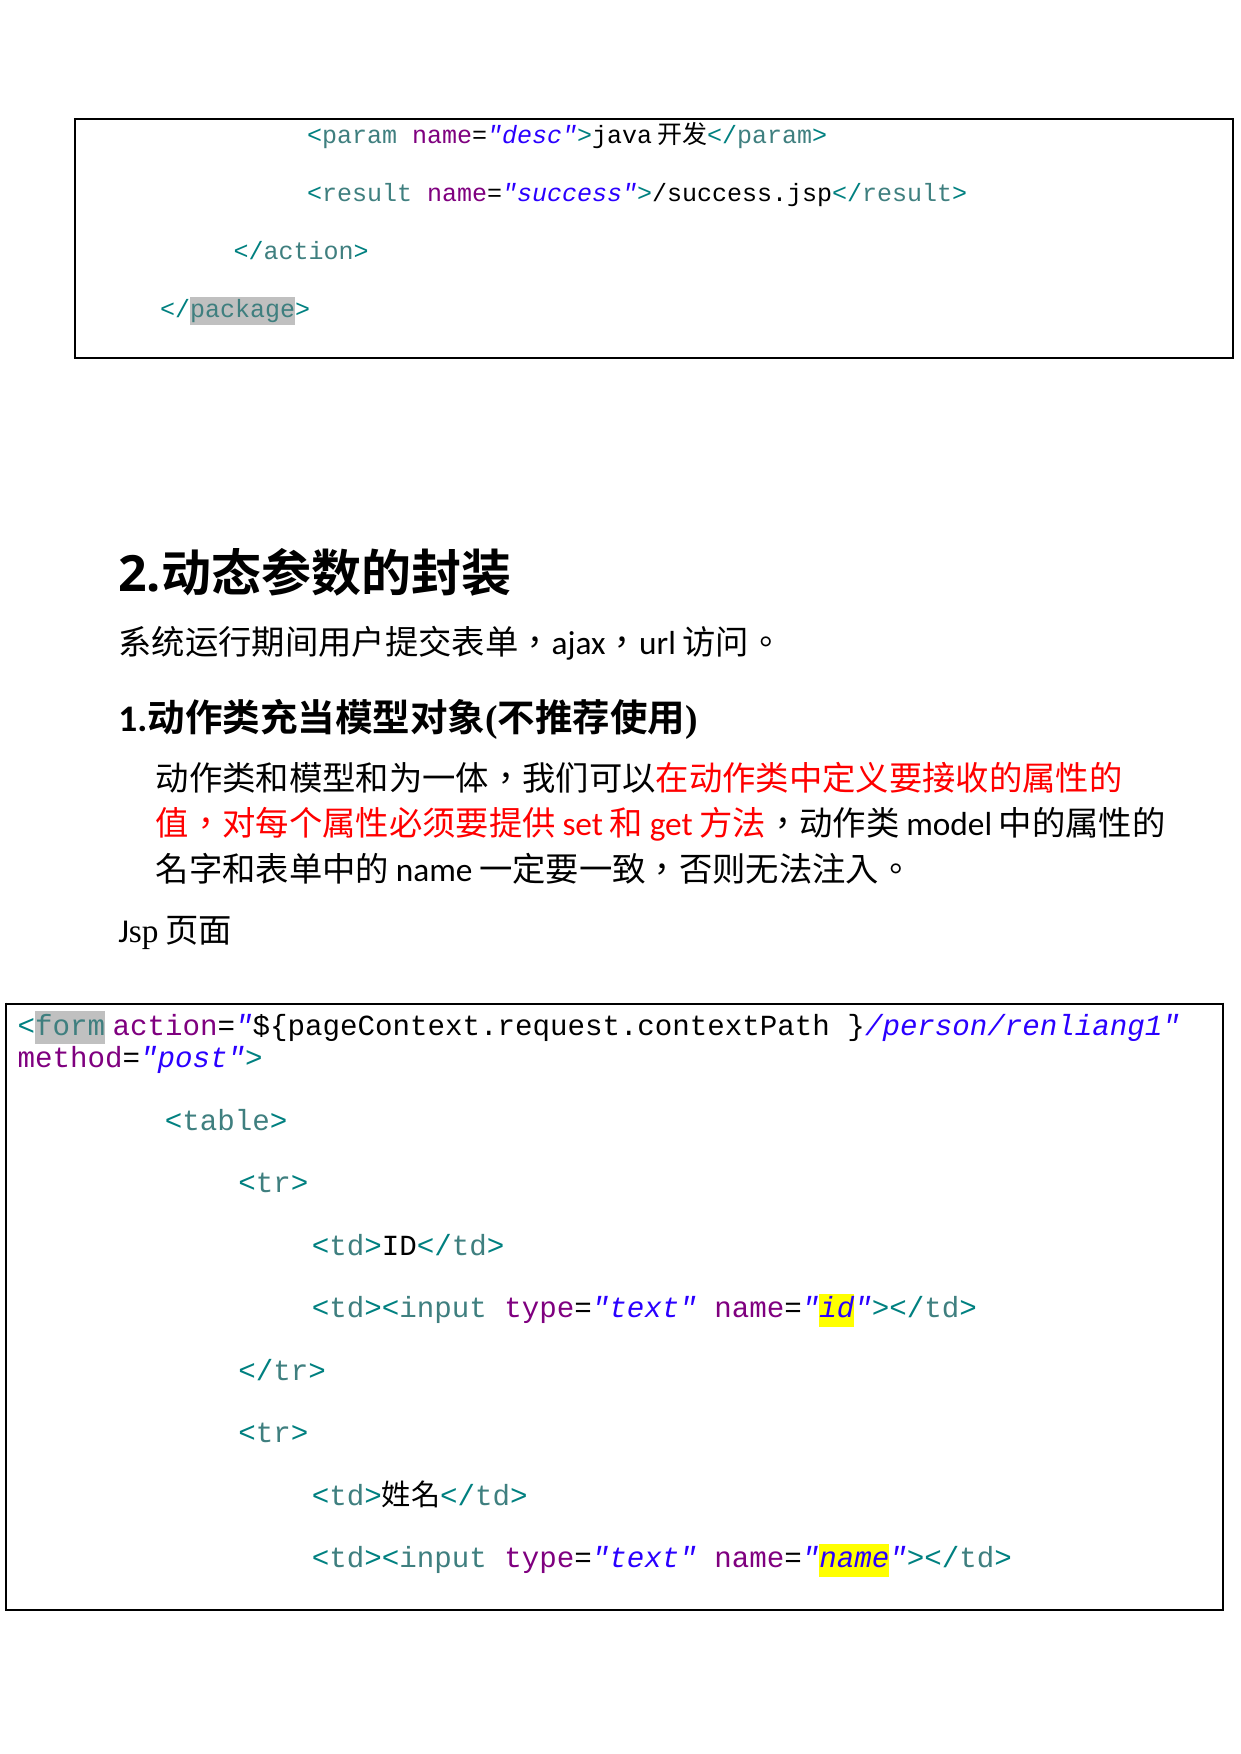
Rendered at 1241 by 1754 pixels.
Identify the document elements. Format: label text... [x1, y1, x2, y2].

subtitle 1.动作类充当模型对象(不推荐使用) [118, 691, 1169, 742]
table_header <param name="desc">java开发</param> <result name="success">/success.jsp</result> </action> </package> [76, 120, 1232, 357]
text Jsp页面 [118, 903, 1169, 952]
text 系统运行期间用户提交表单，ajax，url访问。 [118, 619, 1169, 664]
text 动作类和模型和为一体，我们可以在动作类中定义要接收的属性的值，对每个属性必须要提供set和get方法，动作类model中的属性的名字和表单中的name一定要一致，否则无法注入。 [156, 755, 1169, 891]
table_header <form action="${pageContext.request.contextPath }/person/renliang1" method="post"> <table> <tr> <td>ID</td> <td><input type="text" name="id"></td> </tr> <tr> <td>姓名</td> <td><input type="text" name="name"></td> [7, 1005, 1222, 1609]
subtitle 2.动态参数的封装 [118, 533, 1169, 606]
